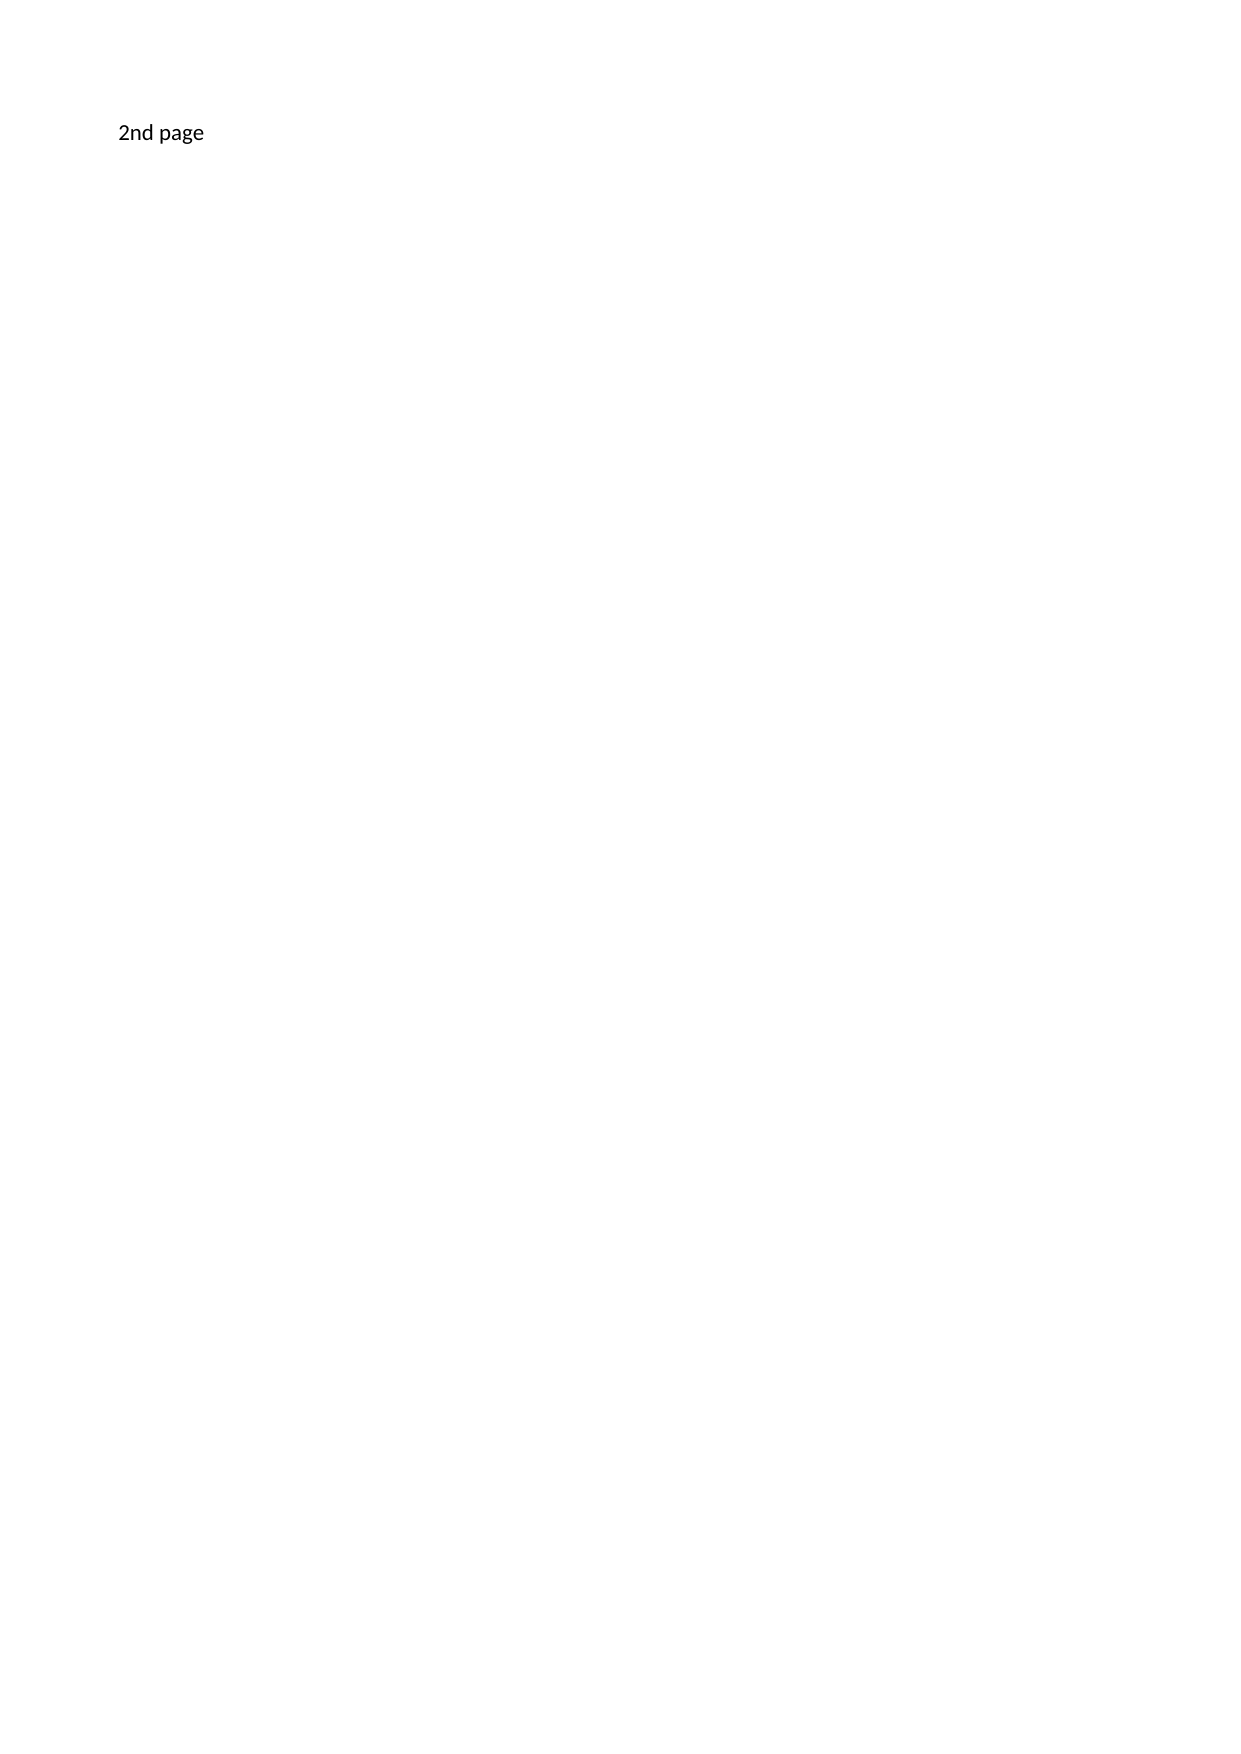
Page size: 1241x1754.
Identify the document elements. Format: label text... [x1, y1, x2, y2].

text 2nd page [118, 118, 1122, 146]
